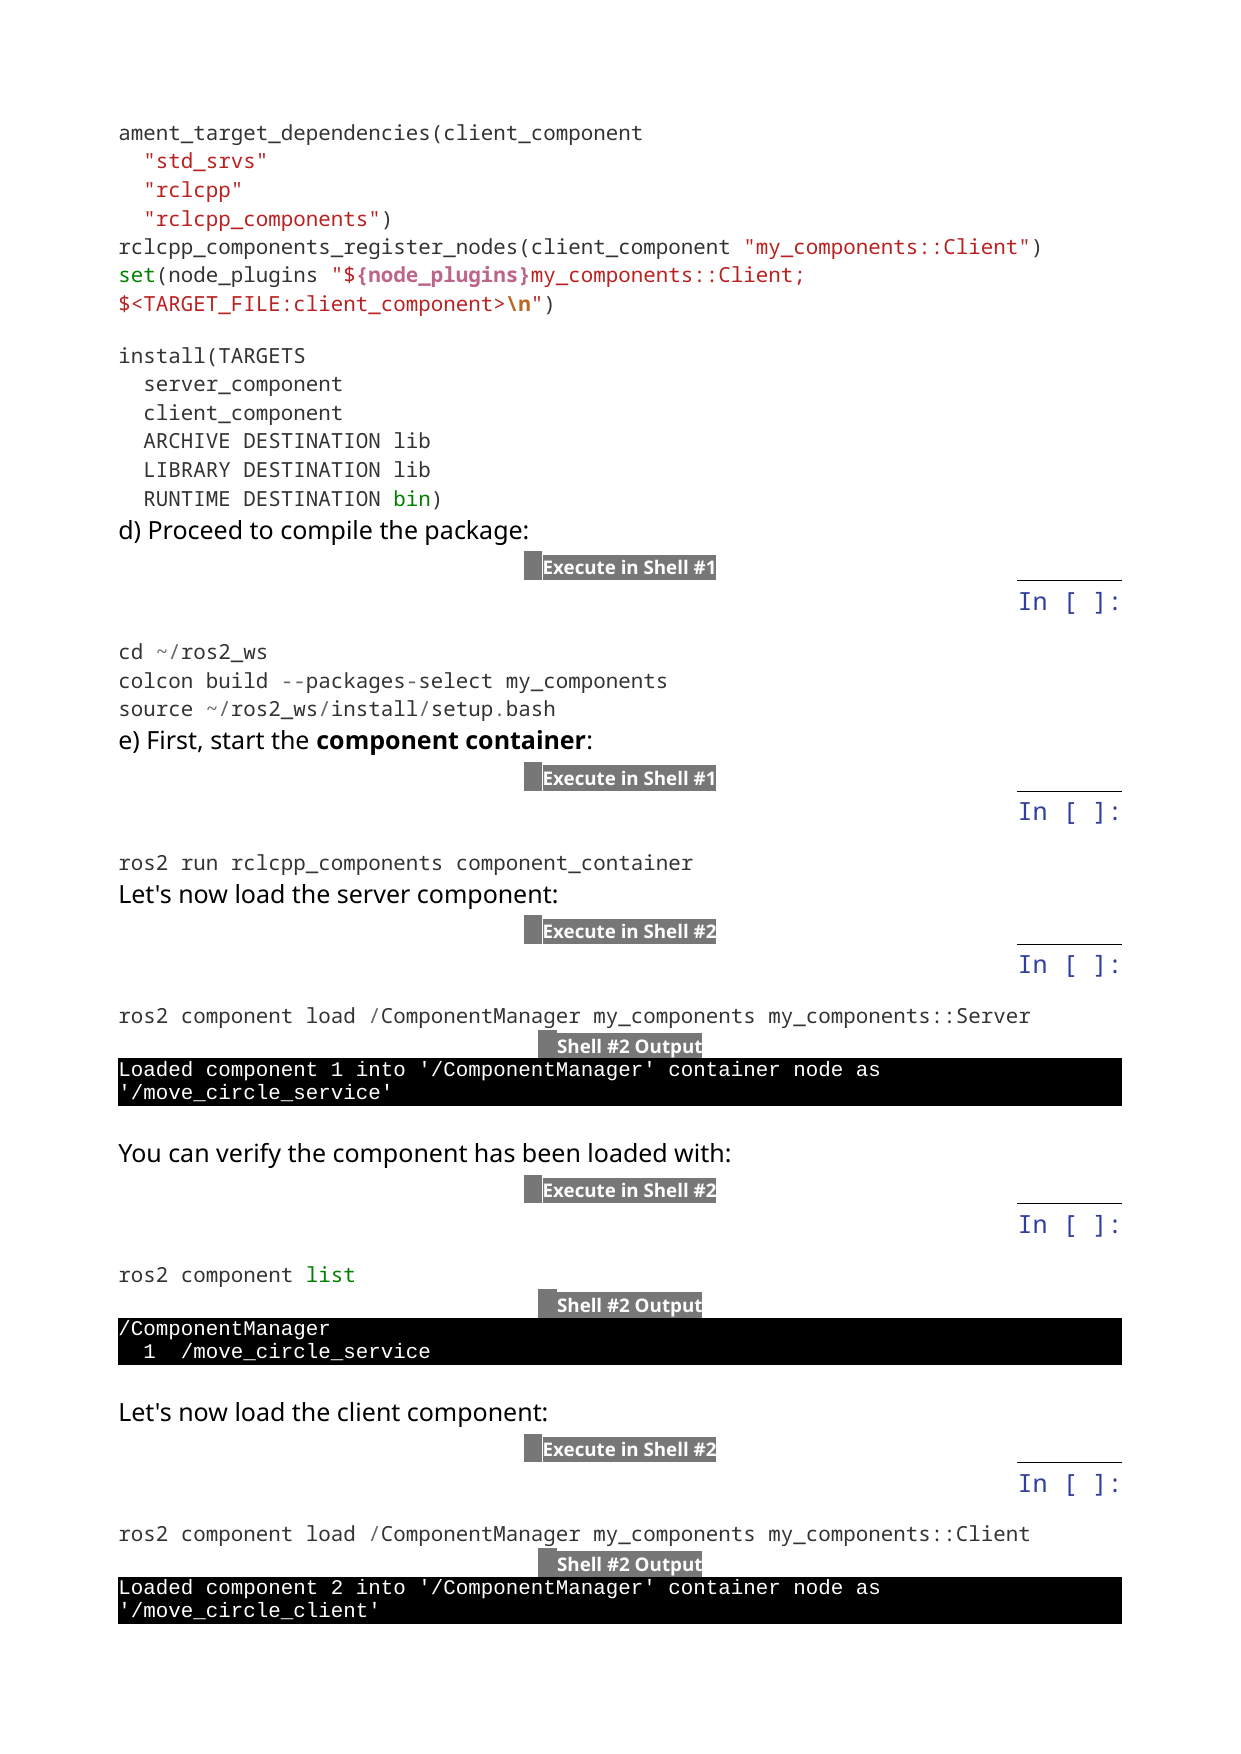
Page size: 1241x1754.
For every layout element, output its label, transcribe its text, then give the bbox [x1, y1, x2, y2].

text set(node_plugins "${node_plugins}my_components::Client;$<TARGET_FILE:client_component>\n") [118, 261, 1122, 317]
text e) First, start the component container: [118, 723, 1122, 757]
text Let's now load the client component: [118, 1394, 1122, 1428]
text In [ ]: [118, 1462, 1122, 1499]
text ros2 component load /ComponentManager my_components my_components::Client [118, 1519, 1122, 1548]
text server_component [118, 369, 1122, 398]
text Execute in Shell #2 [118, 1174, 1122, 1203]
text Loaded component 2 into '/ComponentManager' container node as '/move_circle_client' [118, 1577, 1122, 1624]
text In [ ]: [118, 580, 1122, 617]
text ros2 run rclcpp_components component_container [118, 848, 1122, 876]
text d) Proceed to compile the package: [118, 512, 1122, 546]
text RUNTIME DESTINATION bin) [118, 484, 1122, 512]
text "rclcpp_components") [118, 204, 1122, 232]
text Execute in Shell #2 [118, 915, 1122, 944]
text Execute in Shell #1 [118, 762, 1122, 791]
text You can verify the component has been loaded with: [118, 1135, 1122, 1169]
text /ComponentManager [118, 1318, 1122, 1341]
text install(TARGETS [118, 341, 1122, 369]
text source ~/ros2_ws/install/setup.bash [118, 694, 1122, 723]
text cd ~/ros2_ws [118, 637, 1122, 666]
text In [ ]: [118, 944, 1122, 981]
text Execute in Shell #2 [118, 1433, 1122, 1462]
text "rclcpp" [118, 175, 1122, 204]
text ARCHIVE DESTINATION lib [118, 427, 1122, 455]
text Shell #2 Output [118, 1289, 1122, 1318]
text LIBRARY DESTINATION lib [118, 455, 1122, 484]
text Let's now load the server component: [118, 876, 1122, 910]
text "std_srvs" [118, 147, 1122, 175]
text ros2 component load /ComponentManager my_components my_components::Server [118, 1001, 1122, 1030]
text Shell #2 Output [118, 1548, 1122, 1577]
text In [ ]: [118, 791, 1122, 828]
text colcon build --packages-select my_components [118, 666, 1122, 694]
text client_component [118, 398, 1122, 427]
text ros2 component list [118, 1260, 1122, 1289]
text 1 /move_circle_service [118, 1341, 1122, 1365]
text In [ ]: [118, 1203, 1122, 1240]
text Shell #2 Output [118, 1030, 1122, 1058]
text Execute in Shell #1 [118, 551, 1122, 580]
text rclcpp_components_register_nodes(client_component "my_components::Client") [118, 232, 1122, 261]
text Loaded component 1 into '/ComponentManager' container node as '/move_circle_service' [118, 1058, 1122, 1106]
text ament_target_dependencies(client_component [118, 118, 1122, 147]
